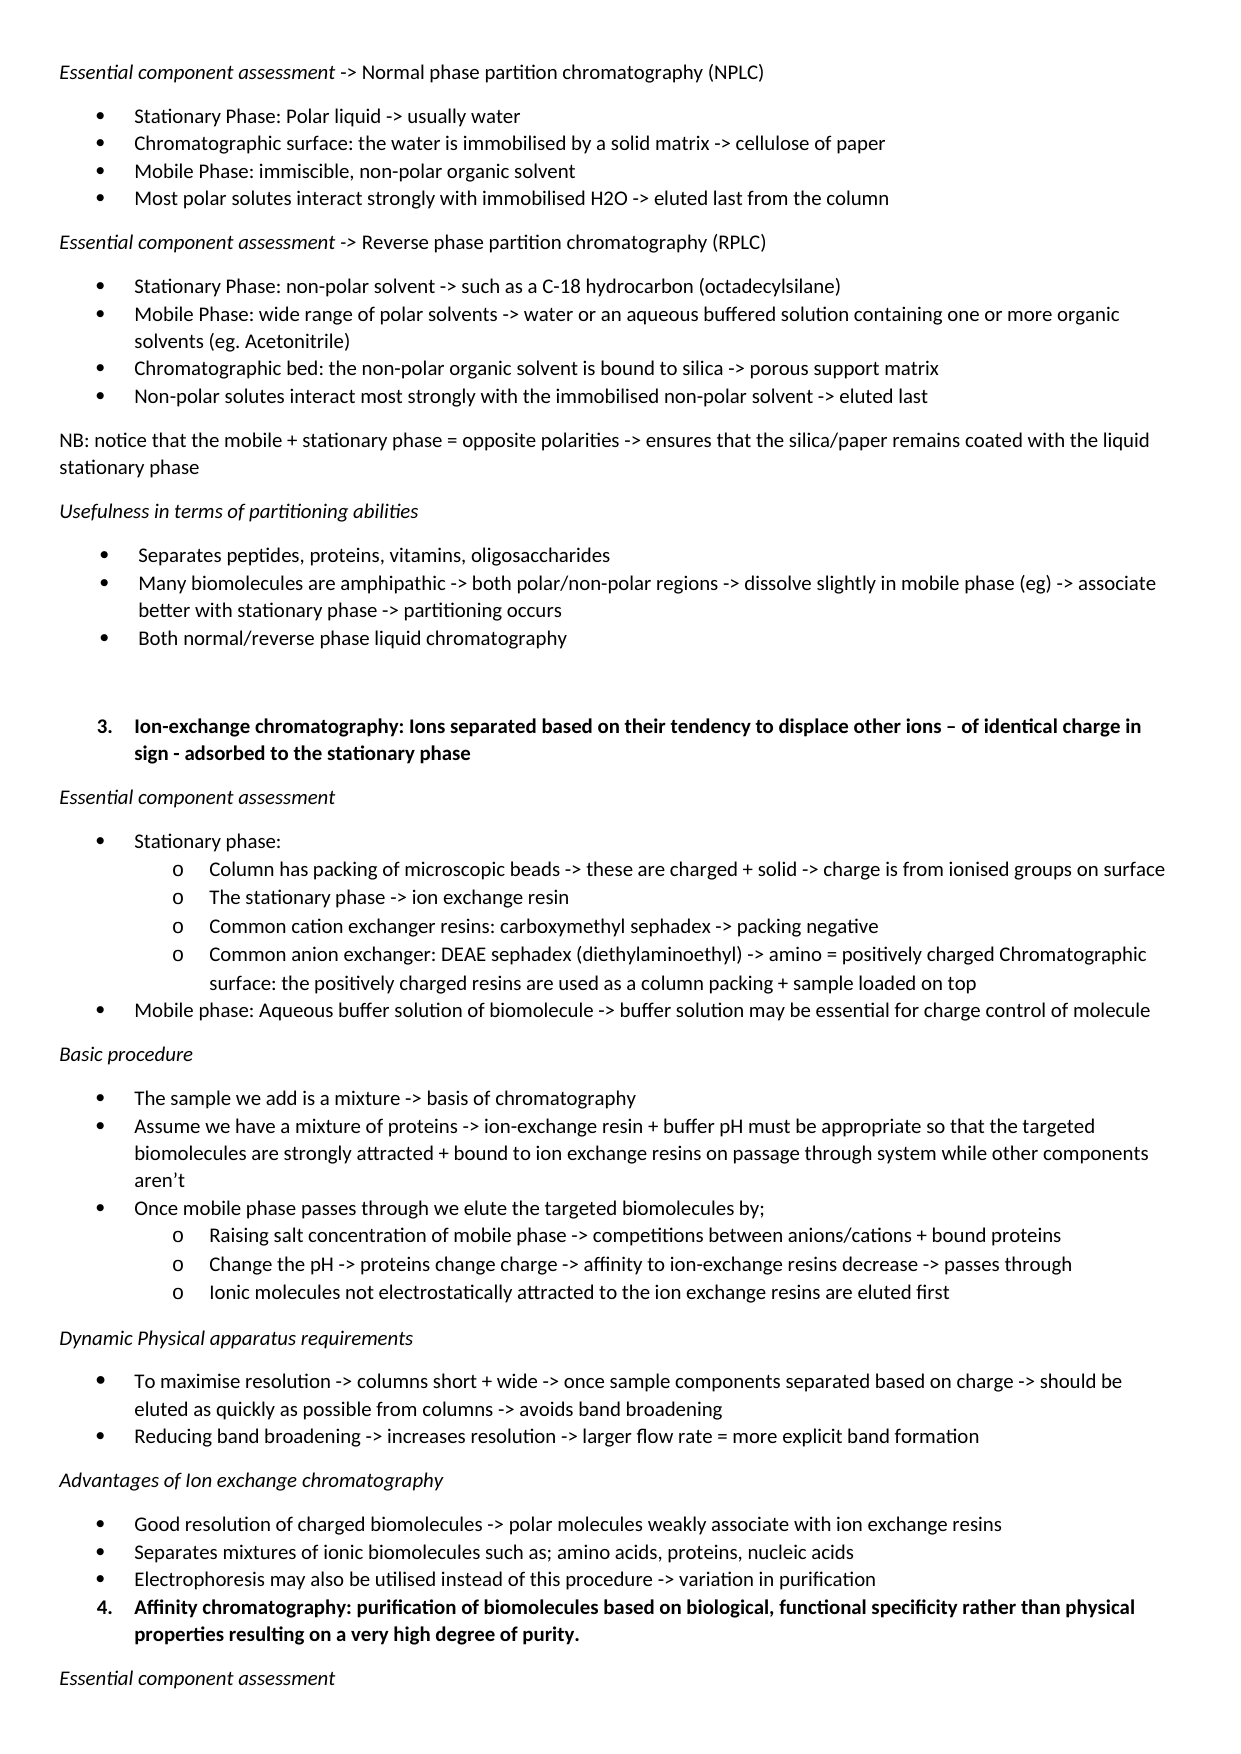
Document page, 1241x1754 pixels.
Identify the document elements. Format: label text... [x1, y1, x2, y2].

list Raising salt concentration of mobile phase -> competitions between anions/cations + bound proteins [172, 1222, 1181, 1249]
list Mobile phase: Aqueous buffer solution of biomolecule -> buffer solution may be essential for charge control of molecule [97, 997, 1181, 1023]
text Usefulness in terms of partitioning abilities [59, 498, 1181, 524]
list Common cation exchanger resins: carboxymethyl sephadex -> packing negative [172, 913, 1181, 939]
list Most polar solutes interact strongly with immobilised H2O -> eluted last from the column [97, 185, 1181, 211]
text Essential component assessment [59, 1665, 1181, 1691]
list Common anion exchanger: DEAE sephadex (diethylaminoethyl) -> amino = positively charged Chromatographic surface: the positively charged resins are used as a column packing + sample loaded on top [172, 941, 1181, 995]
list Chromatographic bed: the non-polar organic solvent is bound to silica -> porous support matrix [97, 356, 1181, 381]
list Stationary Phase: Polar liquid -> usually water [97, 103, 1181, 128]
text Essential component assessment -> Reverse phase partition chromatography (RPLC) [59, 229, 1181, 255]
list Stationary phase: [97, 828, 1181, 854]
text Essential component assessment [59, 784, 1181, 810]
text Basic procedure [59, 1041, 1181, 1067]
list Chromatographic surface: the water is immobilised by a solid matrix -> cellulose of paper [97, 131, 1181, 156]
text NB: notice that the mobile + stationary phase = opposite polarities -> ensures that the silica/paper remains coated with the liquid stationary phase [59, 427, 1181, 480]
list Non-polar solutes interact most strongly with the immobilised non-polar solvent -> eluted last [97, 383, 1181, 408]
list Once mobile phase passes through we elute the targeted biomolecules by; [97, 1195, 1181, 1220]
text Dynamic Physical apparatus requirements [59, 1325, 1181, 1350]
list Reducing band broadening -> increases resolution -> larger flow rate = more explicit band formation [97, 1423, 1181, 1449]
list To maximise resolution -> columns short + wide -> once sample components separated based on charge -> should be eluted as quickly as possible from columns -> avoids band broadening [97, 1369, 1181, 1422]
list Affinity chromatography: purification of biomolecules based on biological, functional specificity rather than physical properties resulting on a very high degree of purity. [97, 1594, 1181, 1647]
list Many biomolecules are amphipathic -> both polar/non-polar regions -> dissolve slightly in mobile phase (eg) -> associate better with stationary phase -> partitioning occurs [101, 570, 1181, 623]
list Mobile Phase: wide range of polar solvents -> water or an aqueous buffered solution containing one or more organic solvents (eg. Acetonitrile) [97, 301, 1181, 354]
list Column has packing of microscopic beads -> these are charged + solid -> charge is from ionised groups on surface [172, 856, 1181, 882]
list The sample we add is a mixture -> basis of chromatography [97, 1085, 1181, 1111]
list Mobile Phase: immiscible, non-polar organic solvent [97, 158, 1181, 183]
list Assume we have a mixture of proteins -> ion-exchange resin + buffer pH must be appropriate so that the targeted biomolecules are strongly attracted + bound to ion exchange resins on passage through system while other components aren’t [97, 1113, 1181, 1193]
list The stationary phase -> ion exchange resin [172, 884, 1181, 911]
list Separates peptides, proteins, vitamins, oligosaccharides [101, 543, 1181, 568]
list Stationary Phase: non-polar solvent -> such as a C-18 hydrocarbon (octadecylsilane) [97, 273, 1181, 299]
text Advantages of Ion exchange chromatography [59, 1468, 1181, 1493]
list Change the pH -> proteins change charge -> affinity to ion-exchange resins decrease -> passes through [172, 1251, 1181, 1277]
list Separates mixtures of ionic biomolecules such as; amino acids, proteins, nucleic acids [97, 1539, 1181, 1564]
text Essential component assessment -> Normal phase partition chromatography (NPLC) [59, 59, 1181, 84]
list Electrophoresis may also be utilised instead of this procedure -> variation in purification [97, 1566, 1181, 1592]
list Good resolution of charged biomolecules -> polar molecules weakly associate with ion exchange resins [97, 1512, 1181, 1537]
list Ion-exchange chromatography: Ions separated based on their tendency to displace other ions – of identical charge in sign - adsorbed to the stationary phase [97, 713, 1181, 766]
list Ionic molecules not electrostatically attracted to the ion exchange resins are eluted first [172, 1279, 1181, 1306]
list Both normal/reverse phase liquid chromatography [101, 625, 1181, 650]
